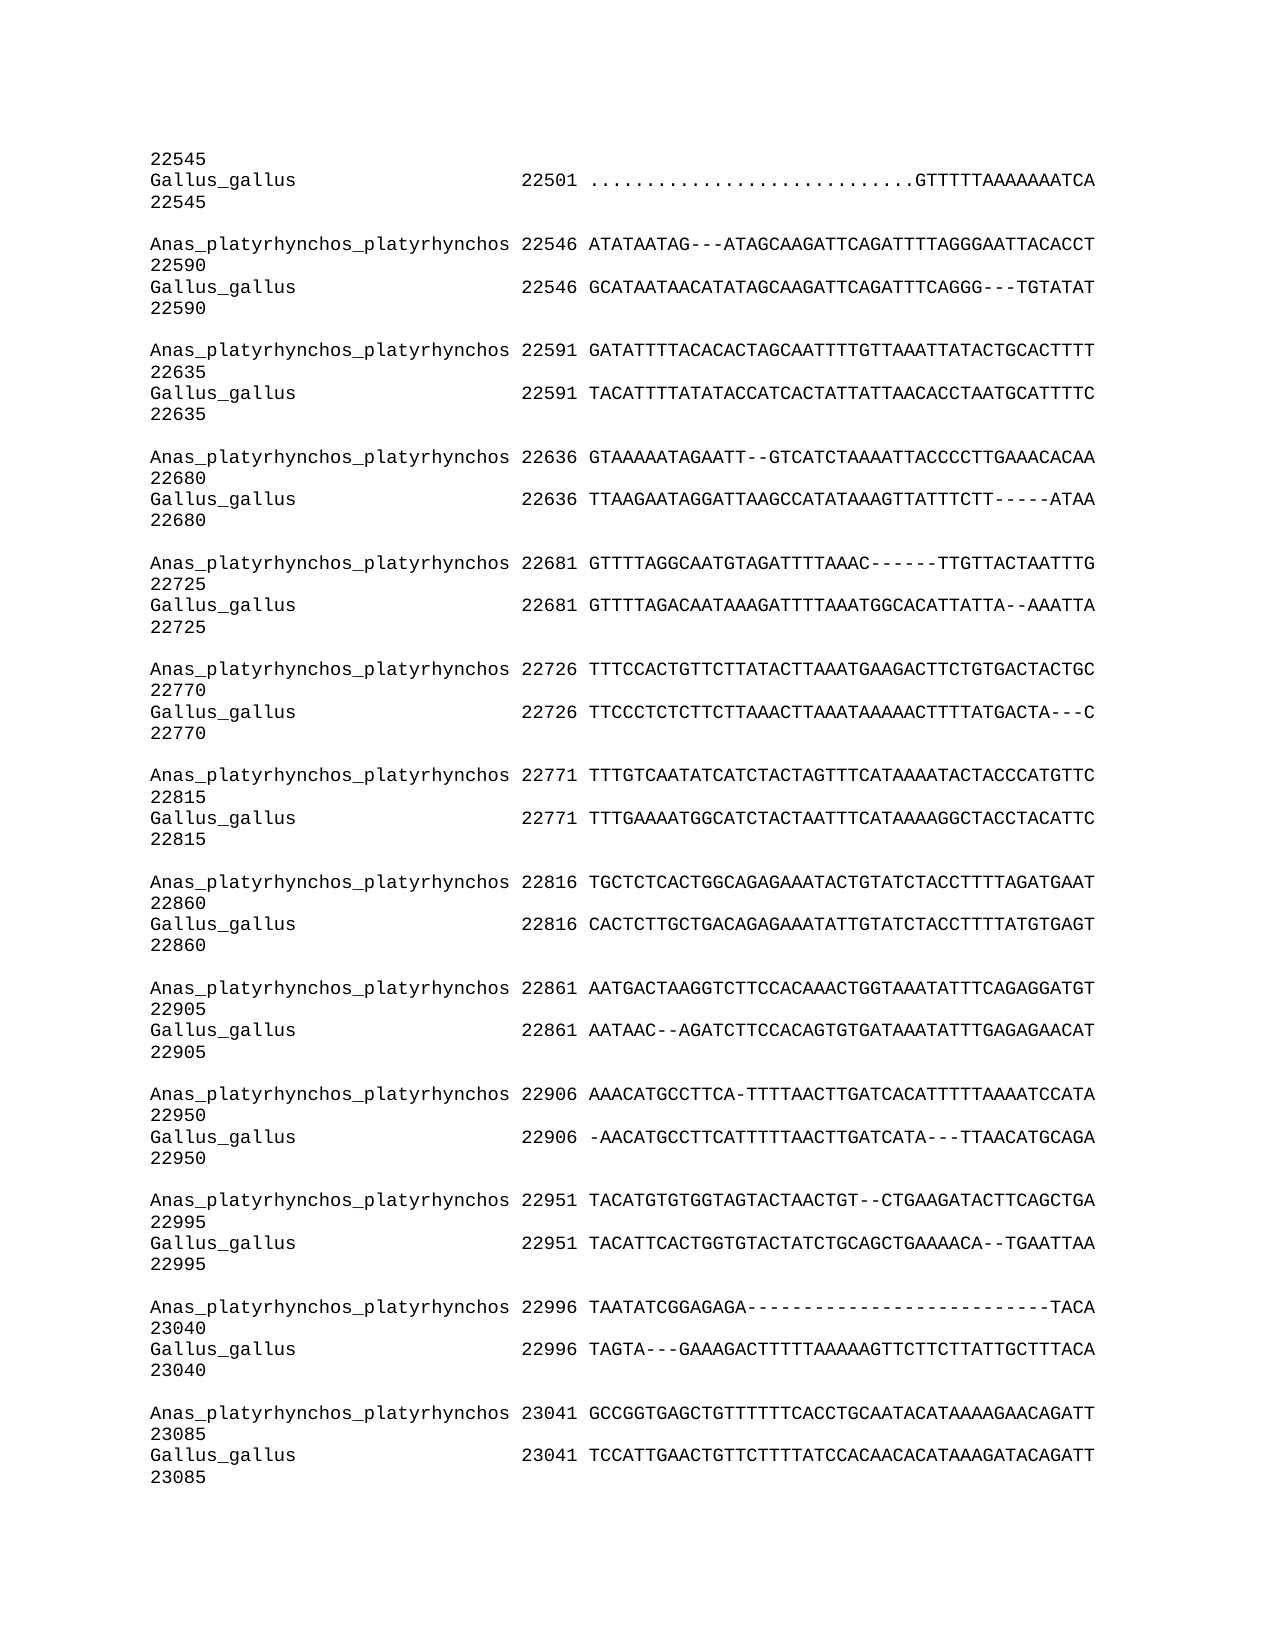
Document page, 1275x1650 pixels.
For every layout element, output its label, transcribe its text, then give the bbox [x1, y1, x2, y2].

text Anas_platyrhynchos_platyrhynchos 22861 AATGACTAAGGTCTTCCACAAACTGGTAAATATTTCAGAGGATGT 22905 [150, 979, 1125, 1021]
text 22545 [150, 150, 1125, 171]
text Anas_platyrhynchos_platyrhynchos 22816 TGCTCTCACTGGCAGAGAAATACTGTATCTACCTTTTAGATGAAT 22860 [150, 872, 1125, 915]
text Gallus_gallus 22681 GTTTTAGACAATAAAGATTTTAAATGGCACATTATTA‑‑AAATTA 22725 [150, 596, 1125, 639]
text Anas_platyrhynchos_platyrhynchos 22591 GATATTTTACACACTAGCAATTTTGTTAAATTATACTGCACTTTT 22635 [150, 341, 1125, 384]
text Gallus_gallus 22771 TTTGAAAATGGCATCTACTAATTTCATAAAAGGCTACCTACATTC 22815 [150, 809, 1125, 851]
text Anas_platyrhynchos_platyrhynchos 22996 TAATATCGGAGAGA‑‑‑‑‑‑‑‑‑‑‑‑‑‑‑‑‑‑‑‑‑‑‑‑‑‑‑TACA 23040 [150, 1297, 1125, 1340]
text Gallus_gallus 22861 AATAAC‑‑AGATCTTCCACAGTGTGATAAATATTTGAGAGAACAT 22905 [150, 1021, 1125, 1064]
text Anas_platyrhynchos_platyrhynchos 23041 GCCGGTGAGCTGTTTTTTCACCTGCAATACATAAAAGAACAGATT 23085 [150, 1404, 1125, 1446]
text Gallus_gallus 22996 TAGTA‑‑‑GAAAGACTTTTTAAAAAGTTCTTCTTATTGCTTTACA 23040 [150, 1340, 1125, 1382]
text Anas_platyrhynchos_platyrhynchos 22906 AAACATGCCTTCA‑TTTTAACTTGATCACATTTTTAAAATCCATA 22950 [150, 1085, 1125, 1127]
text Gallus_gallus 22546 GCATAATAACATATAGCAAGATTCAGATTTCAGGG‑‑‑TGTATAT 22590 [150, 277, 1125, 320]
text Anas_platyrhynchos_platyrhynchos 22681 GTTTTAGGCAATGTAGATTTTAAAC‑‑‑‑‑‑TTGTTACTAATTTG 22725 [150, 554, 1125, 596]
text Gallus_gallus 22951 TACATTCACTGGTGTACTATCTGCAGCTGAAAACA‑‑TGAATTAA 22995 [150, 1234, 1125, 1276]
text Gallus_gallus 22726 TTCCCTCTCTTCTTAAACTTAAATAAAAACTTTTATGACTA‑‑‑C 22770 [150, 702, 1125, 745]
text Gallus_gallus 22591 TACATTTTATATACCATCACTATTATTAACACCTAATGCATTTTC 22635 [150, 384, 1125, 426]
text Gallus_gallus 22906 ‑AACATGCCTTCATTTTTAACTTGATCATA‑‑‑TTAACATGCAGA 22950 [150, 1127, 1125, 1170]
text Gallus_gallus 23041 TCCATTGAACTGTTCTTTTATCCACAACACATAAAGATACAGATT 23085 [150, 1446, 1125, 1489]
text Gallus_gallus 22636 TTAAGAATAGGATTAAGCCATATAAAGTTATTTCTT‑‑‑‑‑ATAA 22680 [150, 490, 1125, 532]
text Gallus_gallus 22816 CACTCTTGCTGACAGAGAAATATTGTATCTACCTTTTATGTGAGT 22860 [150, 915, 1125, 957]
text Anas_platyrhynchos_platyrhynchos 22546 ATATAATAG‑‑‑ATAGCAAGATTCAGATTTTAGGGAATTACACCT 22590 [150, 235, 1125, 277]
text Gallus_gallus 22501 .............................GTTTTTAAAAAAATCA 22545 [150, 171, 1125, 214]
text Anas_platyrhynchos_platyrhynchos 22726 TTTCCACTGTTCTTATACTTAAATGAAGACTTCTGTGACTACTGC 22770 [150, 660, 1125, 702]
text Anas_platyrhynchos_platyrhynchos 22771 TTTGTCAATATCATCTACTAGTTTCATAAAATACTACCCATGTTC 22815 [150, 766, 1125, 809]
text Anas_platyrhynchos_platyrhynchos 22951 TACATGTGTGGTAGTACTAACTGT‑‑CTGAAGATACTTCAGCTGA 22995 [150, 1191, 1125, 1234]
text Anas_platyrhynchos_platyrhynchos 22636 GTAAAAATAGAATT‑‑GTCATCTAAAATTACCCCTTGAAACACAA 22680 [150, 447, 1125, 490]
